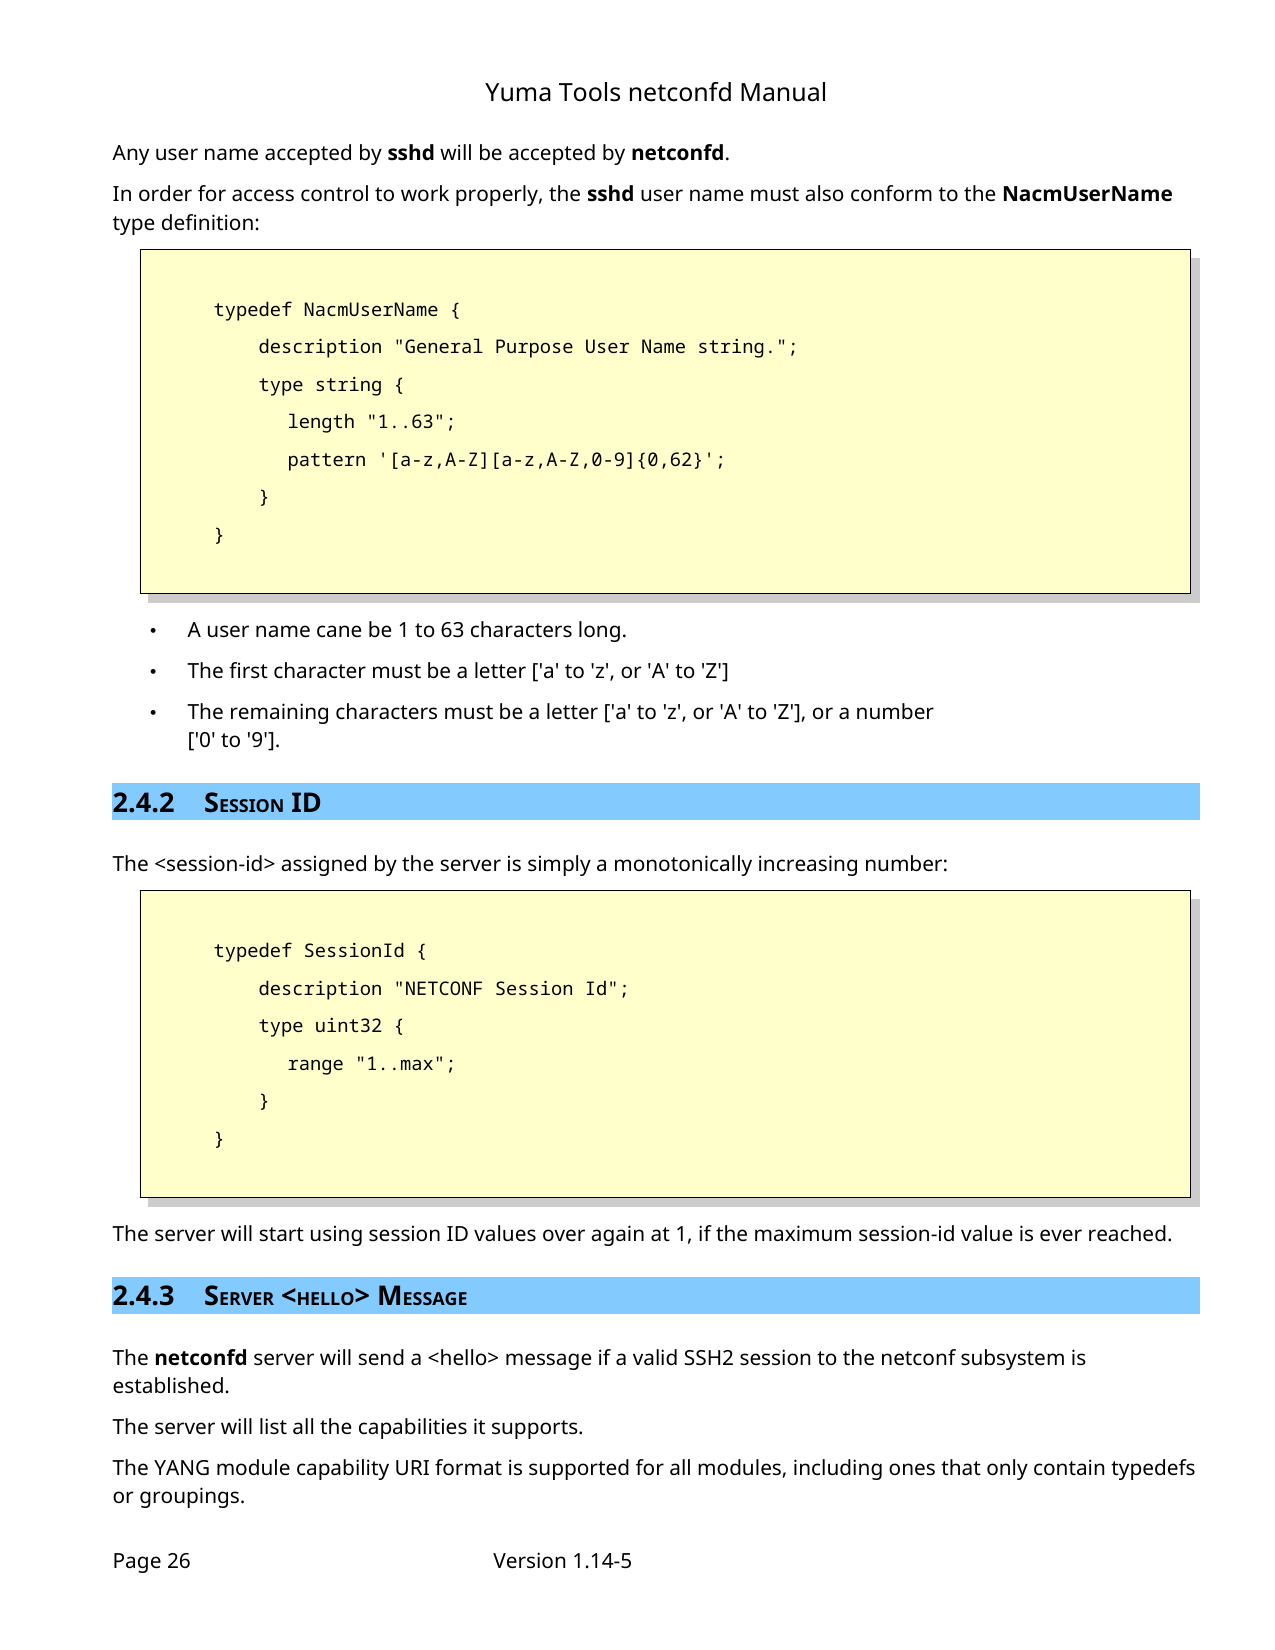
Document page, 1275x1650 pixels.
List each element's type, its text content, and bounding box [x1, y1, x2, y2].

text type string { [141, 361, 1190, 397]
text type uint32 { [141, 1003, 1190, 1038]
text } [141, 1078, 1190, 1113]
text pattern '[a-z,A-Z][a-z,A-Z,0-9]{0,62}'; [141, 436, 1190, 472]
text typedef SessionId { [141, 928, 1190, 963]
text The YANG module capability URI format is supported for all modules, including ones that only contain typedefs or groupings. [112, 1453, 1200, 1510]
text } [141, 474, 1190, 509]
text description "NETCONF Session Id"; [141, 965, 1190, 1001]
list A user name cane be 1 to 63 characters long. [150, 615, 1200, 644]
list The first character must be a letter ['a' to 'z', or 'A' to 'Z'] [150, 656, 1200, 685]
text The netconfd server will send a <hello> message if a valid SSH2 session to the netconf subsystem is established. [112, 1343, 1200, 1400]
text typedef NacmUserName { [141, 286, 1190, 322]
text length "1..63"; [141, 399, 1190, 434]
text description "General Purpose User Name string."; [141, 324, 1190, 359]
text The server will list all the capabilities it supports. [112, 1412, 1200, 1441]
text The <session-id> assigned by the server is simply a monotonically increasing number: [112, 849, 1200, 878]
text range "1..max"; [141, 1040, 1190, 1076]
text The server will start using session ID values over again at 1, if the maximum session-id value is ever reached. [112, 1219, 1200, 1248]
list The remaining characters must be a letter ['a' to 'z', or 'A' to 'Z'], or a number ['0' to '9']. [150, 697, 1200, 754]
subtitle Server <hello> Message [112, 1277, 1200, 1314]
text } [141, 511, 1190, 547]
text In order for access control to work properly, the sshd user name must also conform to the NacmUserName type definition: [112, 179, 1200, 236]
text Any user name accepted by sshd will be accepted by netconfd. [112, 138, 1200, 167]
text } [141, 1115, 1190, 1151]
subtitle Session ID [112, 783, 1200, 820]
